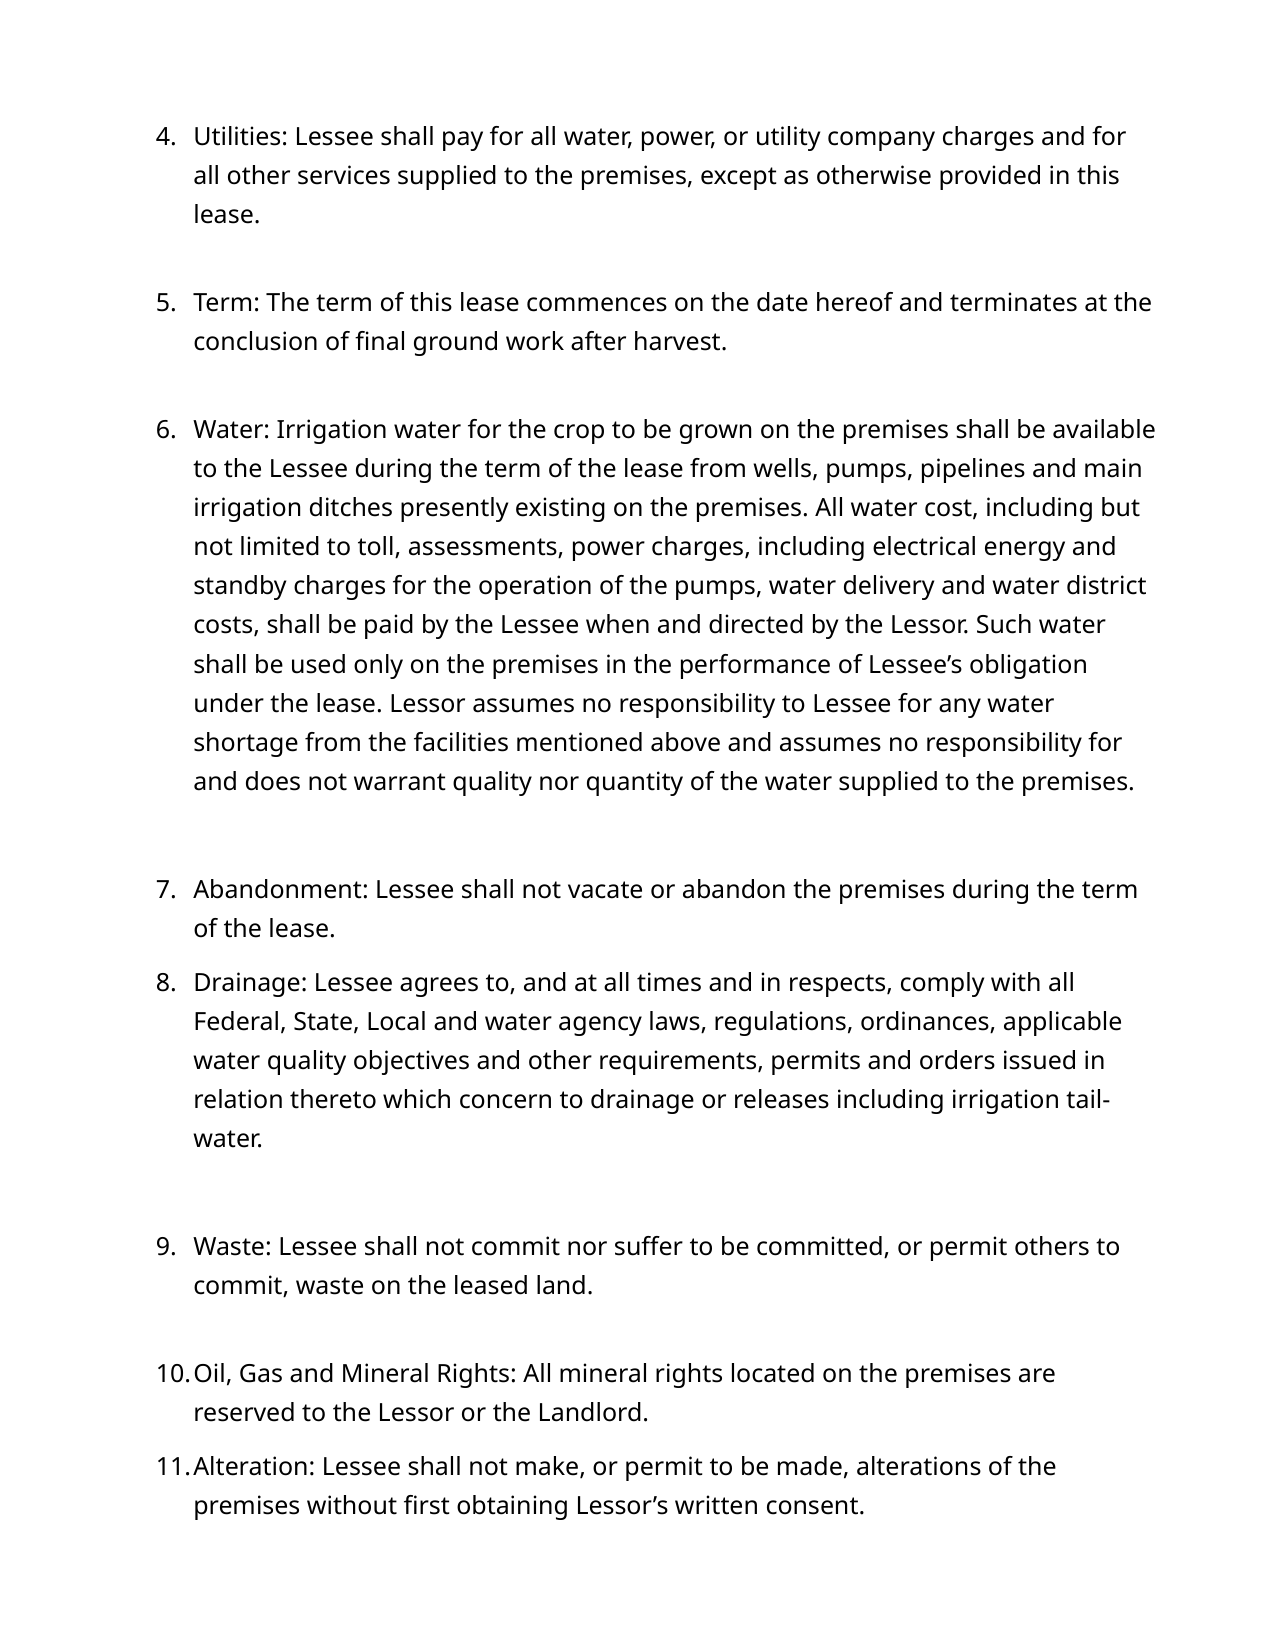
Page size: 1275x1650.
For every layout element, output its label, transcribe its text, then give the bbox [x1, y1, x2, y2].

list Oil, Gas and Mineral Rights: All mineral rights located on the premises are reserved to the Lessor or the Landlord. [156, 1355, 1157, 1428]
list Waste: Lessee shall not commit nor suffer to be committed, or permit others to commit, waste on the leased land. [156, 1228, 1157, 1302]
list Abandonment: Lessee shall not vacate or abandon the premises during the term of the lease. [156, 871, 1157, 944]
list Term: The term of this lease commences on the date hereof and terminates at the conclusion of final ground work after harvest. [156, 284, 1157, 357]
list Drainage: Lessee agrees to, and at all times and in respects, comply with all Federal, State, Local and water agency laws, regulations, ordinances, applicable water quality objectives and other requirements, permits and orders issued in relation thereto which concern to drainage or releases including irrigation tail-water. [156, 964, 1157, 1155]
list Alteration: Lessee shall not make, or permit to be made, alterations of the premises without first obtaining Lessor’s written consent. [156, 1448, 1157, 1521]
list Water: Irrigation water for the crop to be grown on the premises shall be available to the Lessee during the term of the lease from wells, pumps, pipelines and main irrigation ditches presently existing on the premises. All water cost, including but not limited to toll, assessments, power charges, including electrical energy and standby charges for the operation of the pumps, water delivery and water district costs, shall be paid by the Lessee when and directed by the Lessor. Such water shall be used only on the premises in the performance of Lessee’s obligation under the lease. Lessor assumes no responsibility to Lessee for any water shortage from the facilities mentioned above and assumes no responsibility for and does not warrant quality nor quantity of the water supplied to the premises. [156, 411, 1157, 798]
list Utilities: Lessee shall pay for all water, power, or utility company charges and for all other services supplied to the premises, except as otherwise provided in this lease. [156, 118, 1157, 231]
